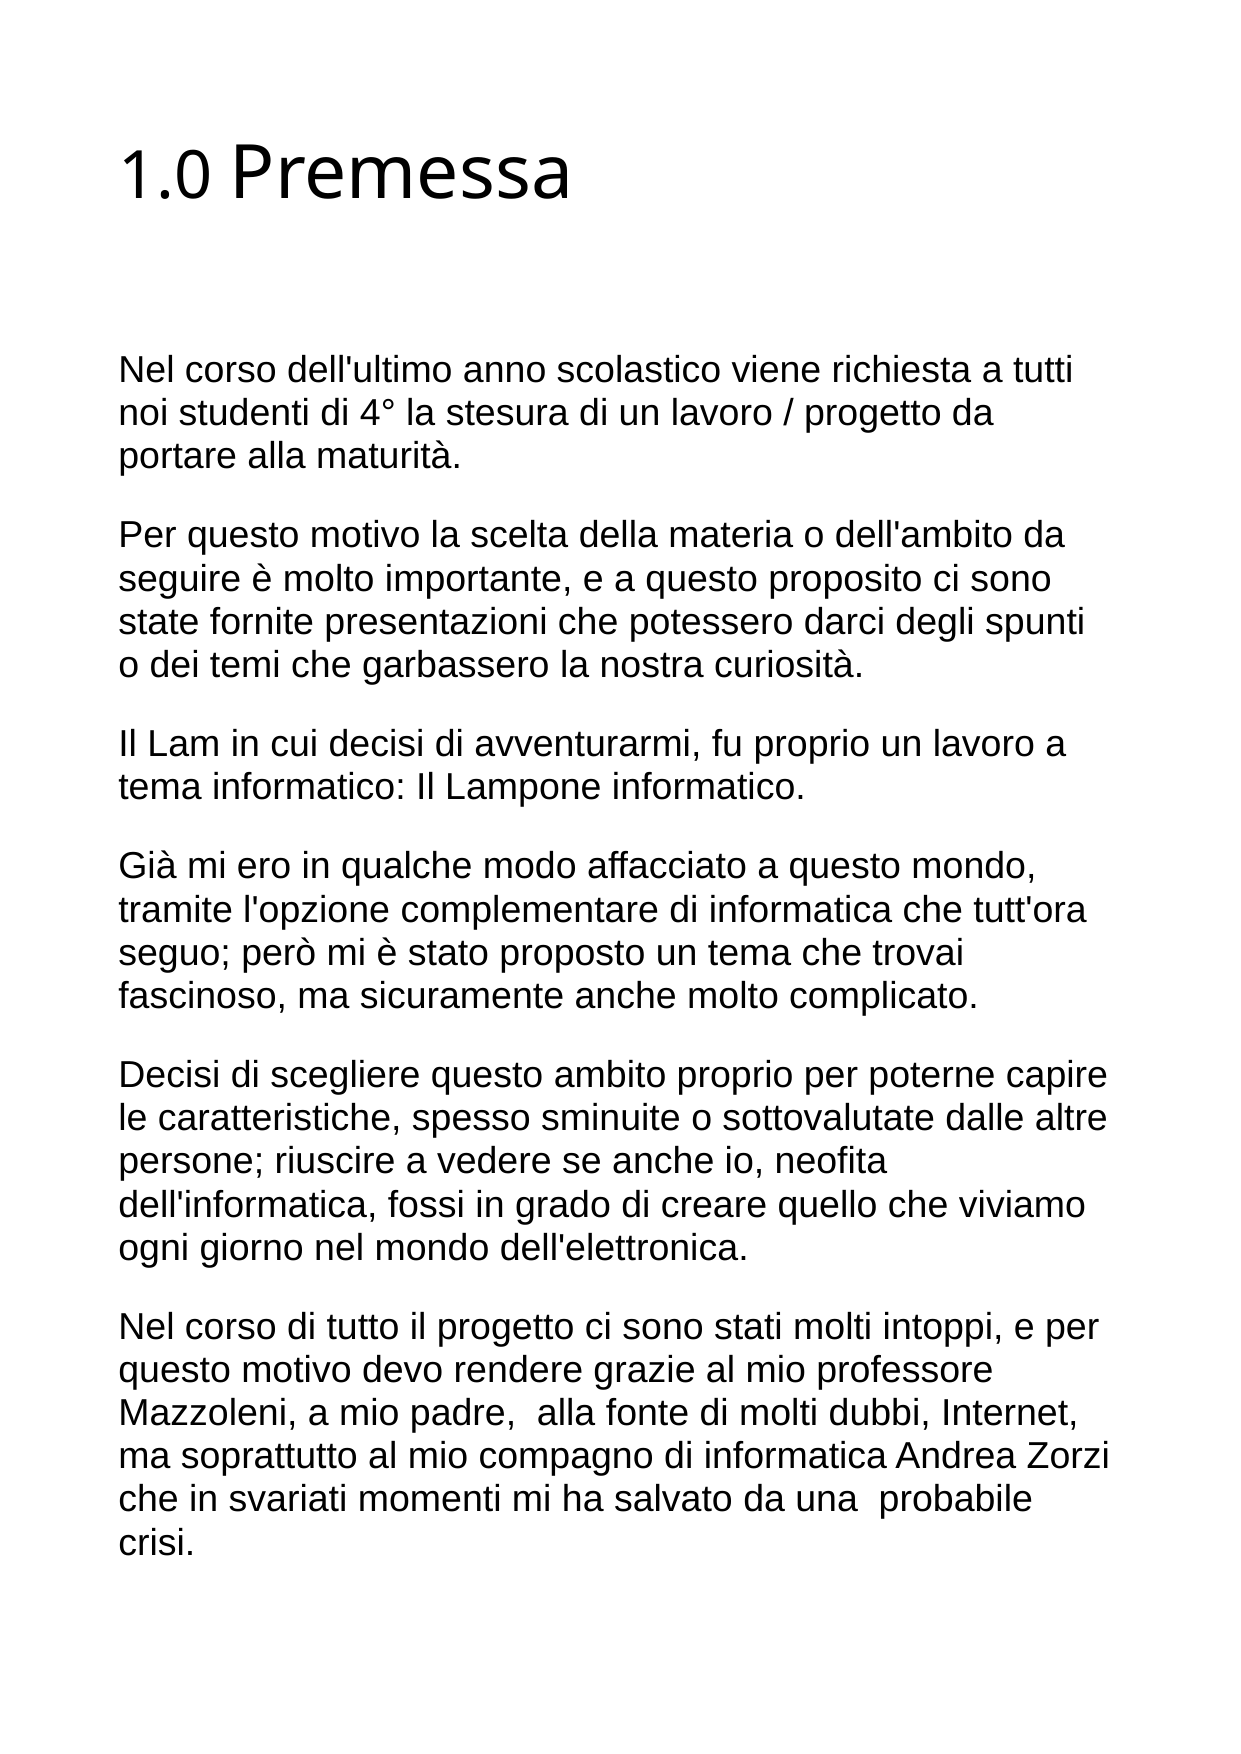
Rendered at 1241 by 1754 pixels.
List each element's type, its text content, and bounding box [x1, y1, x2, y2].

text 1.0 Premessa [118, 118, 1110, 220]
text Per questo motivo la scelta della materia o dell'ambito da seguire è molto importante, e a questo proposito ci sono state fornite presentazioni che potessero darci degli spunti o dei temi che garbassero la nostra curiosità. [118, 513, 1110, 685]
text Nel corso di tutto il progetto ci sono stati molti intoppi, e per questo motivo devo rendere grazie al mio professore Mazzoleni, a mio padre, alla fonte di molti dubbi, Internet, ma soprattutto al mio compagno di informatica Andrea Zorzi che in svariati momenti mi ha salvato da una probabile crisi. [118, 1304, 1110, 1563]
text Nel corso dell'ultimo anno scolastico viene richiesta a tutti noi studenti di 4° la stesura di un lavoro / progetto da portare alla maturità. [118, 347, 1110, 477]
text Decisi di scegliere questo ambito proprio per poterne capire le caratteristiche, spesso sminuite o sottovalutate dalle altre persone; riuscire a vedere se anche io, neofita dell'informatica, fossi in grado di creare quello che viviamo ogni giorno nel mondo dell'elettronica. [118, 1052, 1110, 1268]
text Già mi ero in qualche modo affacciato a questo mondo, tramite l'opzione complementare di informatica che tutt'ora seguo; però mi è stato proposto un tema che trovai fascinoso, ma sicuramente anche molto complicato. [118, 844, 1110, 1016]
text Il Lam in cui decisi di avventurarmi, fu proprio un lavoro a tema informatico: Il Lampone informatico. [118, 721, 1110, 808]
